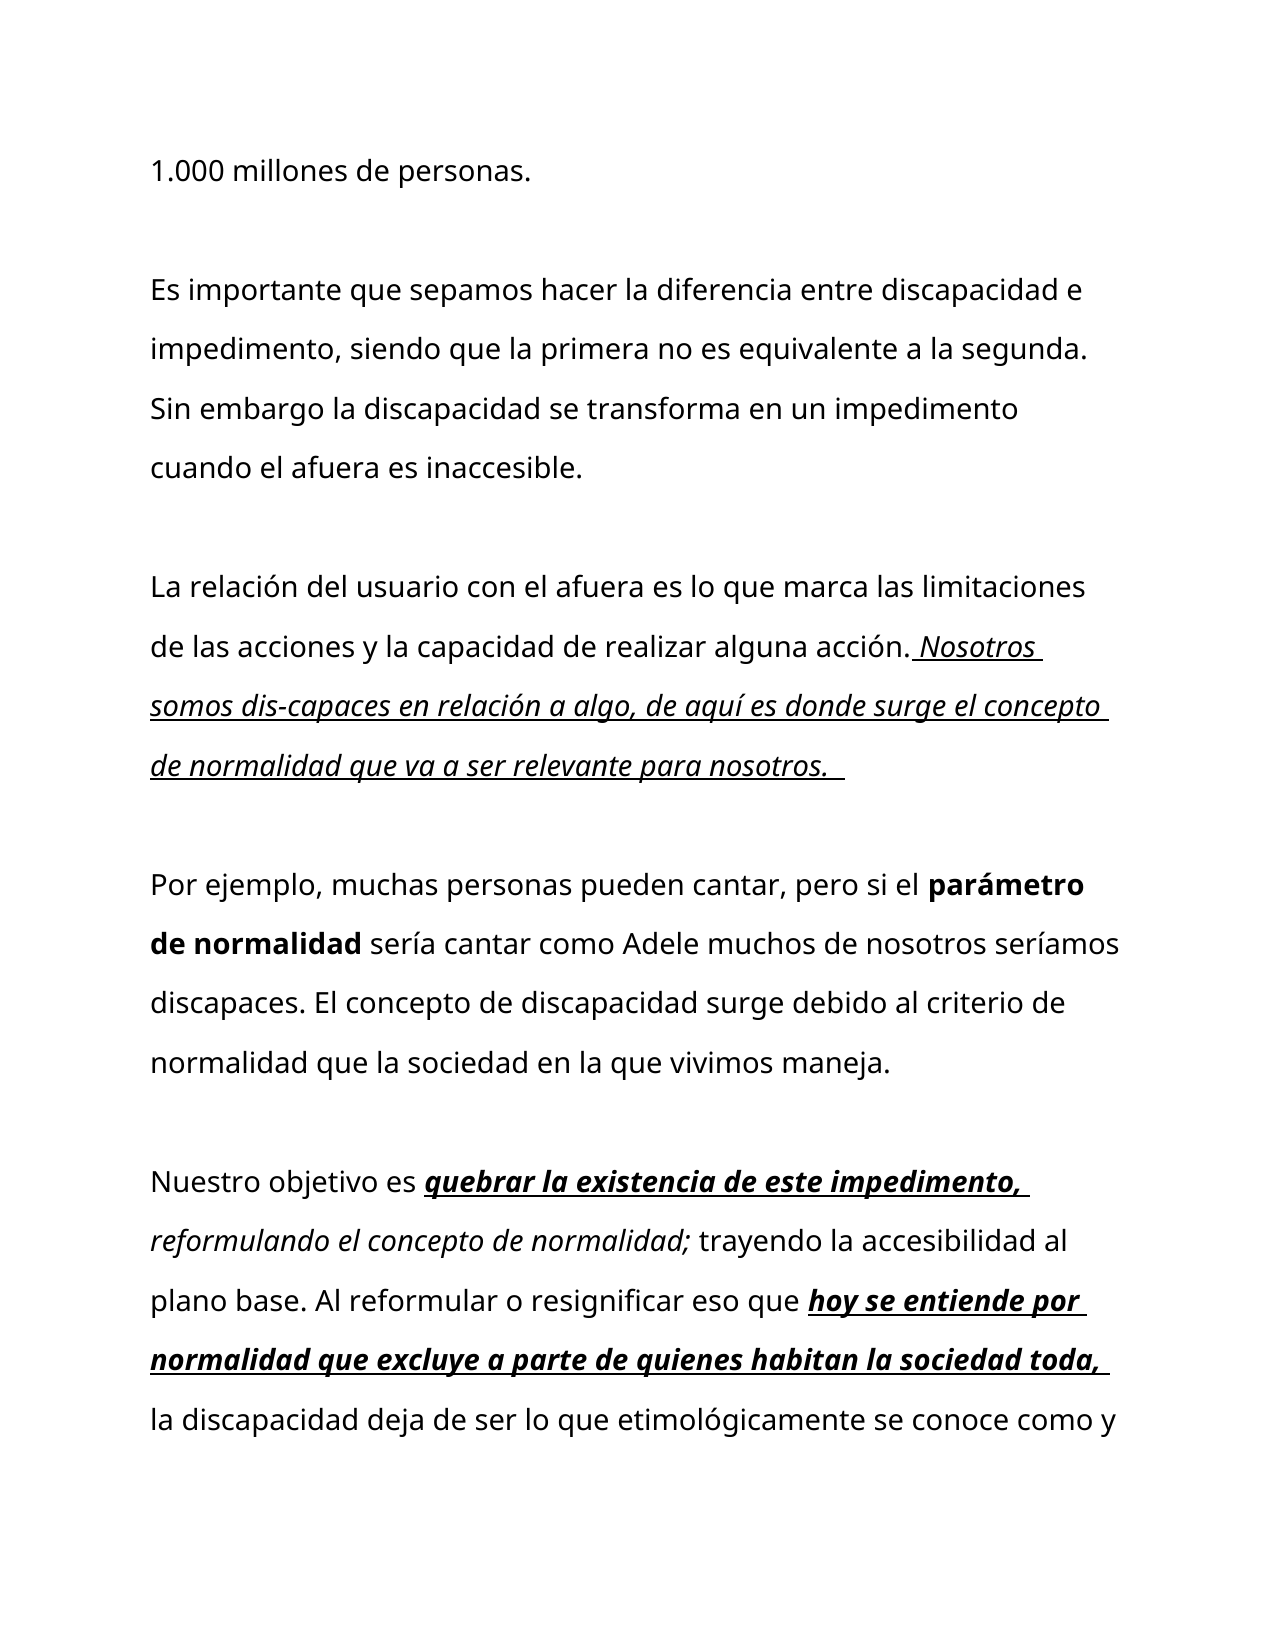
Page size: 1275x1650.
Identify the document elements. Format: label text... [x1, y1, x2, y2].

text La relación del usuario con el afuera es lo que marca las limitaciones de las acciones y la capacidad de realizar alguna acción. Nosotros somos dis-capaces en relación a algo, de aquí es donde surge el concepto de normalidad que va a ser relevante para nosotros. [150, 566, 1125, 784]
text Por ejemplo, muchas personas pueden cantar, pero si el parámetro de normalidad sería cantar como Adele muchos de nosotros seríamos discapaces. El concepto de discapacidad surge debido al criterio de normalidad que la sociedad en la que vivimos maneja. [150, 864, 1125, 1082]
text Es importante que sepamos hacer la diferencia entre discapacidad e impedimento, siendo que la primera no es equivalente a la segunda. Sin embargo la discapacidad se transforma en un impedimento cuando el afuera es inaccesible. [150, 269, 1125, 487]
text Nuestro objetivo es quebrar la existencia de este impedimento, reformulando el concepto de normalidad; trayendo la accesibilidad al plano base. Al reformular o resignificar eso que hoy se entiende por normalidad que excluye a parte de quienes habitan la sociedad toda, la discapacidad deja de ser lo que etimológicamente se conoce como y [150, 1161, 1125, 1439]
text 1.000 millones de personas. [150, 150, 1125, 190]
